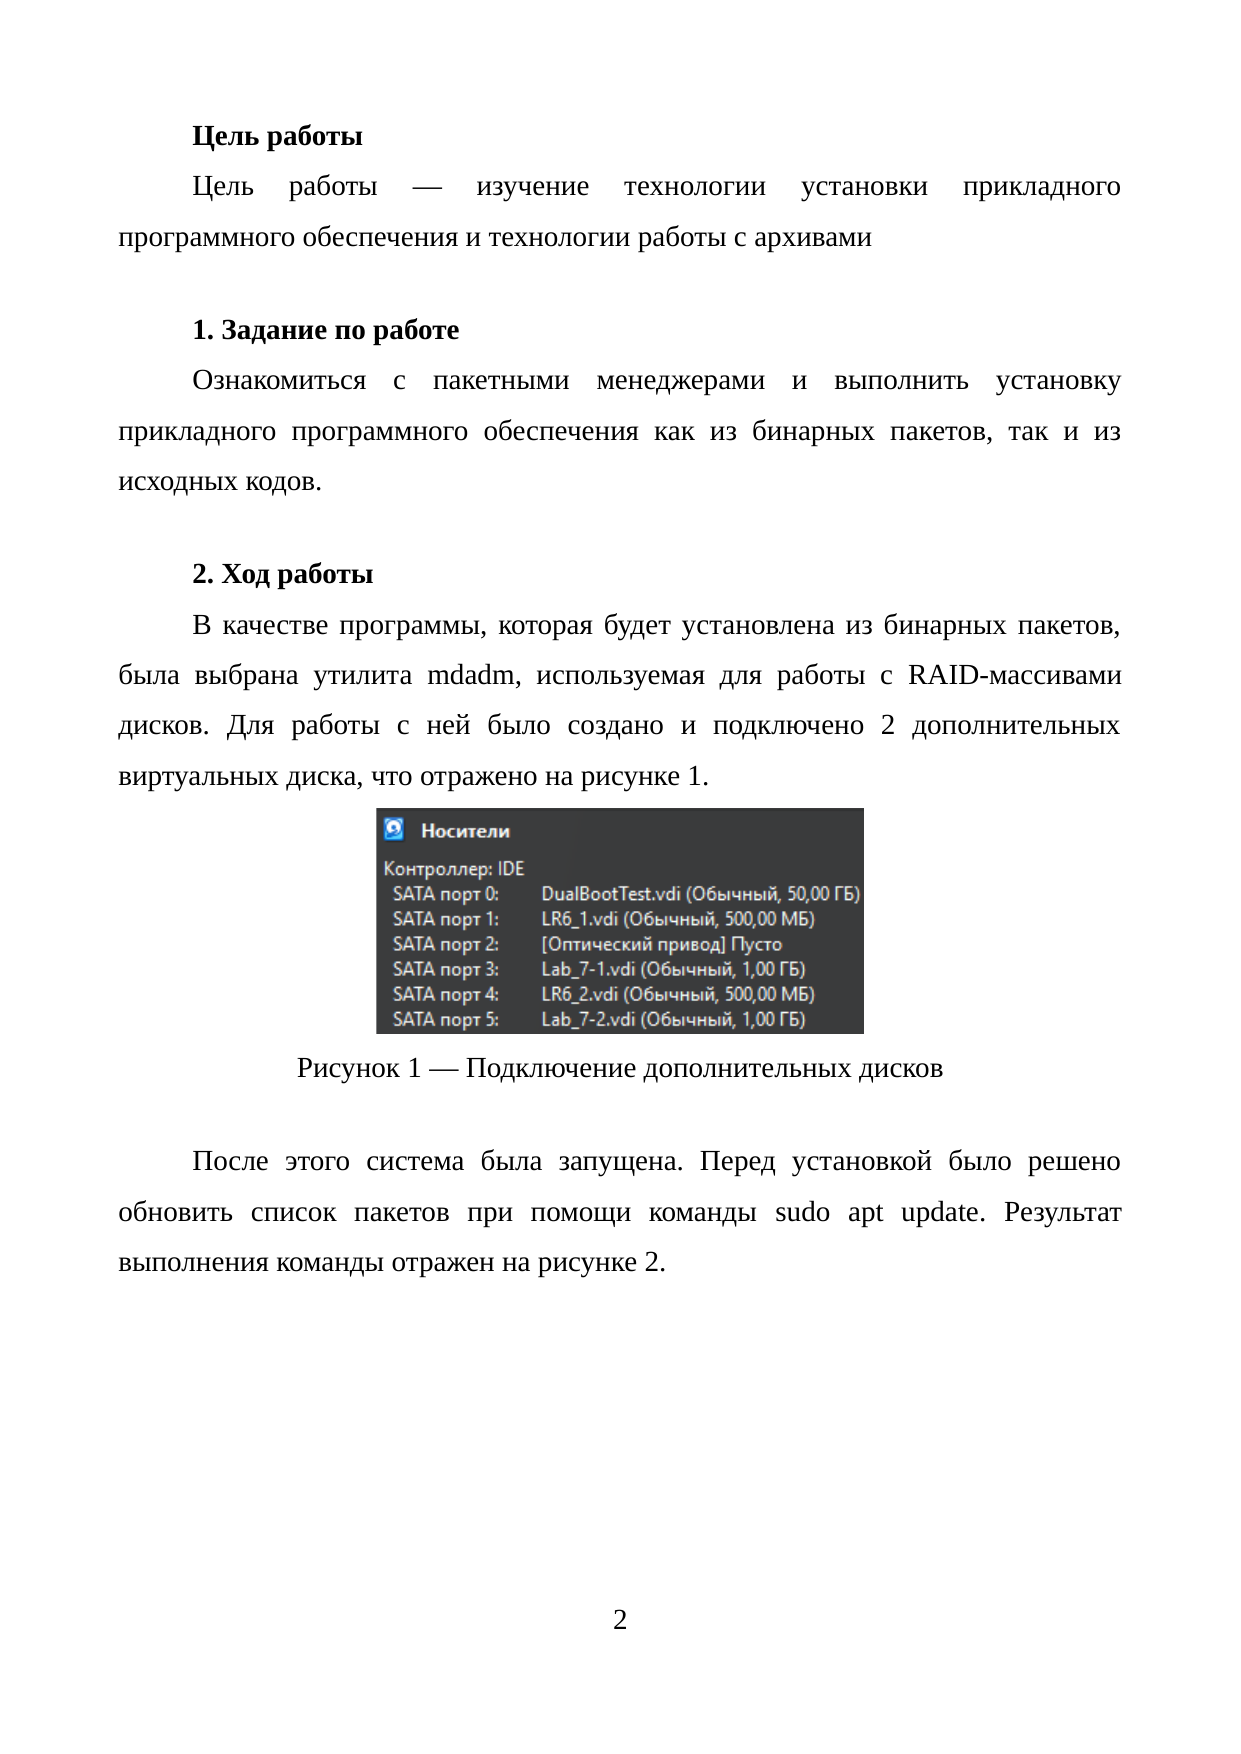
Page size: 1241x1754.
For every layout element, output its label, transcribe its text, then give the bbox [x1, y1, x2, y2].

text Цель работы — изучение технологии установки прикладного программного обеспечения и технологии работы с архивами [118, 168, 1122, 252]
text Рисунок 1 — Подключение дополнительных дисков [118, 808, 1122, 1083]
text 1. Задание по работе [118, 312, 1122, 346]
text Цель работы [118, 118, 1122, 152]
text В качестве программы, которая будет установлена из бинарных пакетов, была выбрана утилита mdadm, используемая для работы с RAID-массивами дисков. Для работы с ней было создано и подключено 2 дополнительных виртуальных диска, что отражено на рисунке 1. [118, 607, 1122, 791]
picture [376, 808, 864, 1034]
text 2. Ход работы [118, 557, 1122, 590]
text Ознакомиться с пакетными менеджерами и выполнить установку прикладного программного обеспечения как из бинарных пакетов, так и из исходных кодов. [118, 362, 1122, 497]
text После этого система была запущена. Перед установкой было решено обновить список пакетов при помощи команды sudo apt update. Результат выполнения команды отражен на рисунке 2. [118, 1143, 1122, 1277]
